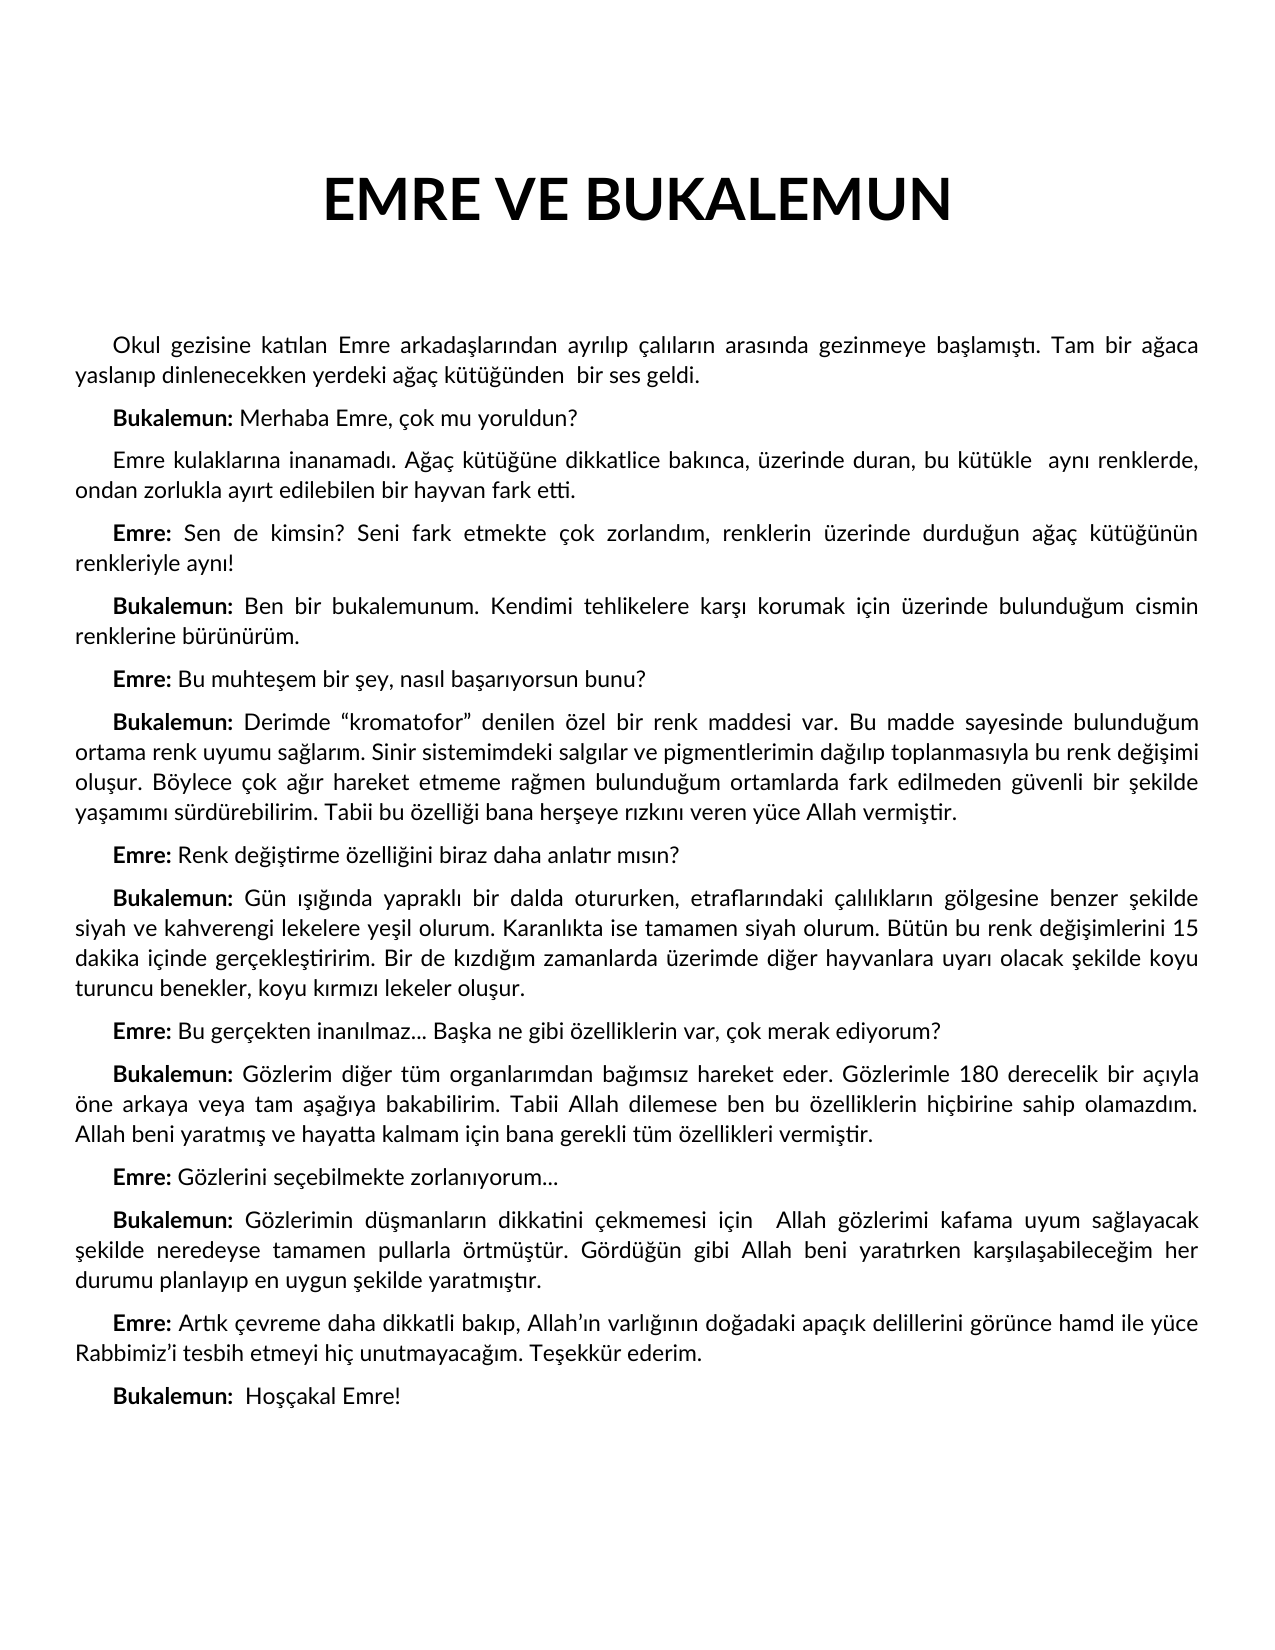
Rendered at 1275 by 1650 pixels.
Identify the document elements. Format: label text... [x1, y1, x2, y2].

text Bukalemun: Gözlerim diğer tüm organlarımdan bağımsız hareket eder. Gözlerimle 180 derecelik bir açıyla öne arkaya veya tam aşağıya bakabilirim. Tabii Allah dilemese ben bu özelliklerin hiçbirine sahip olamazdım. Allah beni yaratmış ve hayatta kalmam için bana gerekli tüm özellikleri vermiştir. [75, 1059, 1200, 1147]
text Emre: Bu gerçekten inanılmaz... Başka ne gibi özelliklerin var, çok merak ediyorum? [75, 1017, 1200, 1044]
text Emre: Renk değiştirme özelliğini biraz daha anlatır mısın? [75, 841, 1200, 868]
text Emre: Gözlerini seçebilmekte zorlanıyorum... [75, 1163, 1200, 1190]
text Bukalemun: Hoşçakal Emre! [75, 1381, 1200, 1409]
text Bukalemun: Gözlerimin düşmanların dikkatini çekmemesi için Allah gözlerimi kafama uyum sağlayacak şekilde neredeyse tamamen pullarla örtmüştür. Gördüğün gibi Allah beni yaratırken karşılaşabileceğim her durumu planlayıp en uygun şekilde yaratmıştır. [75, 1205, 1200, 1293]
text Bukalemun: Gün ışığında yapraklı bir dalda otururken, etraflarındaki çalılıkların gölgesine benzer şekilde siyah ve kahverengi lekelere yeşil olurum. Karanlıkta ise tamamen siyah olurum. Bütün bu renk değişimlerini 15 dakika içinde gerçekleştiririm. Bir de kızdığım zamanlarda üzerimde diğer hayvanlara uyarı olacak şekilde koyu turuncu benekler, koyu kırmızı lekeler oluşur. [75, 883, 1200, 1002]
text Emre: Artık çevreme daha dikkatli bakıp, Allah’ın varlığının doğadaki apaçık delillerini görünce hamd ile yüce Rabbimiz’i tesbih etmeyi hiç unutmayacağım. Teşekkür ederim. [75, 1308, 1200, 1366]
text Okul gezisine katılan Emre arkadaşlarından ayrılıp çalıların arasında gezinmeye başlamıştı. Tam bir ağaca yaslanıp dinlenecekken yerdeki ağaç kütüğünden bir ses geldi. [75, 330, 1200, 388]
subtitle EMRE VE BUKALEMUN [75, 162, 1200, 232]
text Emre: Bu muhteşem bir şey, nasıl başarıyorsun bunu? [75, 665, 1200, 692]
text Bukalemun: Derimde “kromatofor” denilen özel bir renk maddesi var. Bu madde sayesinde bulunduğum ortama renk uyumu sağlarım. Sinir sistemimdeki salgılar ve pigmentlerimin dağılıp toplanmasıyla bu renk değişimi oluşur. Böylece çok ağır hareket etmeme rağmen bulunduğum ortamlarda fark edilmeden güvenli bir şekilde yaşamımı sürdürebilirim. Tabii bu özelliği bana herşeye rızkını veren yüce Allah vermiştir. [75, 707, 1200, 826]
text Emre kulaklarına inanamadı. Ağaç kütüğüne dikkatlice bakınca, üzerinde duran, bu kütükle aynı renklerde, ondan zorlukla ayırt edilebilen bir hayvan fark etti. [75, 446, 1200, 504]
text Bukalemun: Ben bir bukalemunum. Kendimi tehlikelere karşı korumak için üzerinde bulunduğum cismin renklerine bürünürüm. [75, 592, 1200, 649]
text Bukalemun: Merhaba Emre, çok mu yoruldun? [75, 403, 1200, 431]
text Emre: Sen de kimsin? Seni fark etmekte çok zorlandım, renklerin üzerinde durduğun ağaç kütüğünün renkleriyle aynı! [75, 519, 1200, 577]
